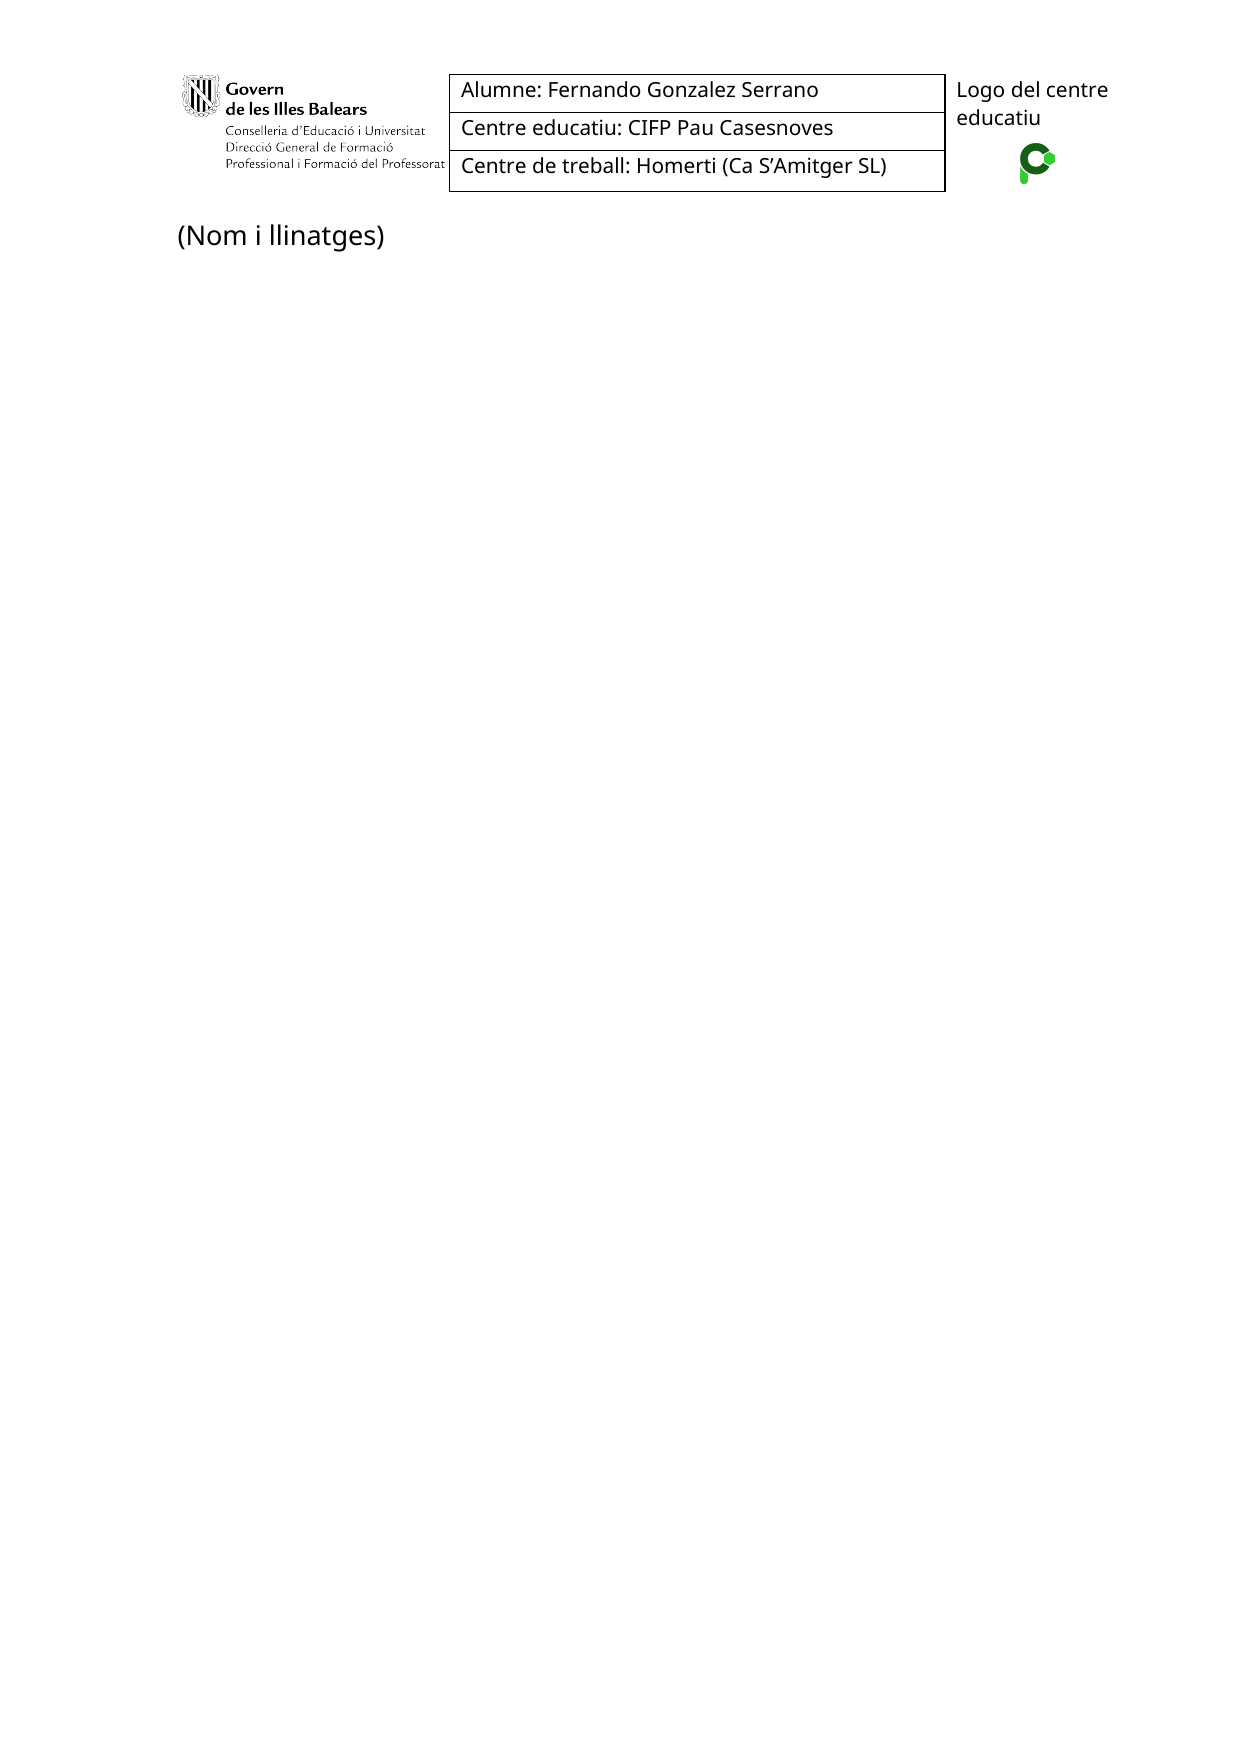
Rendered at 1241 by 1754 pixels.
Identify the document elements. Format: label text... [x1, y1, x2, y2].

picture [1003, 131, 1064, 192]
picture [182, 75, 445, 168]
text (Nom i llinatges) [177, 216, 1122, 253]
